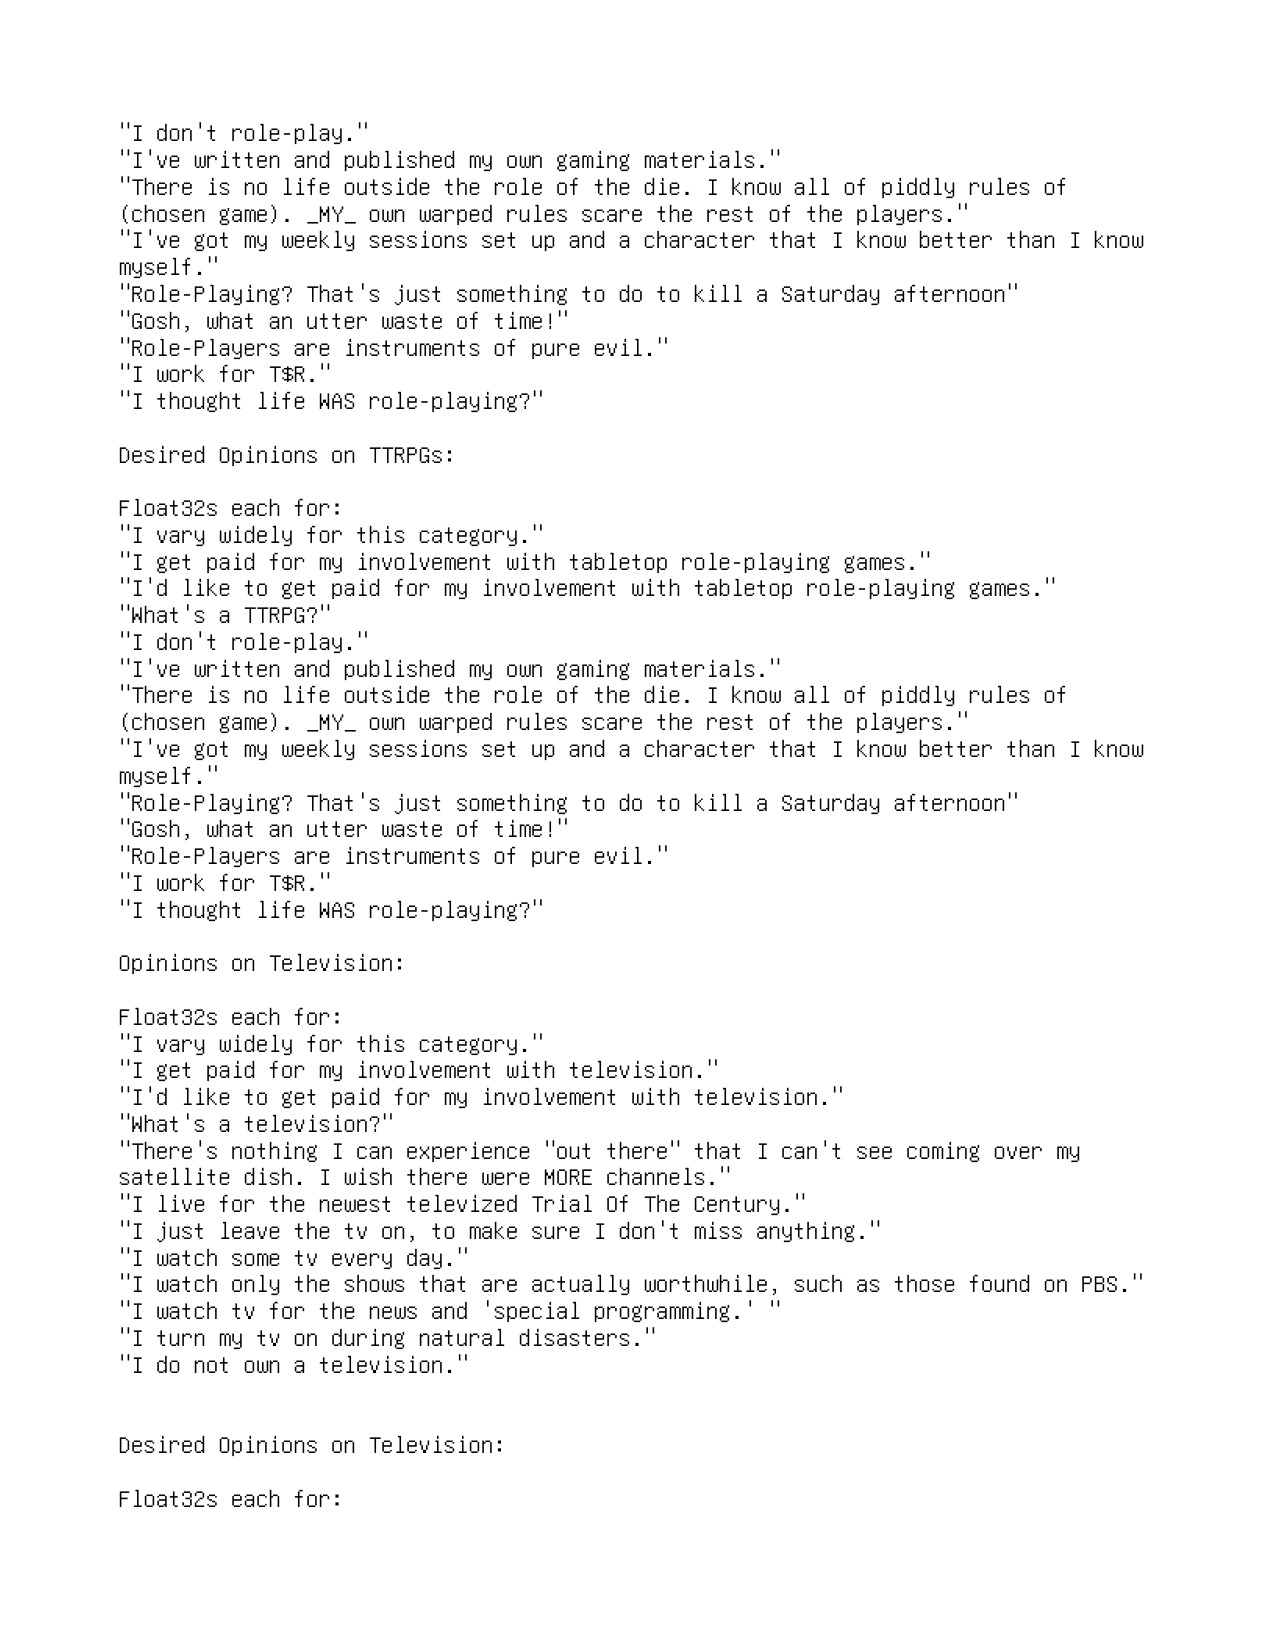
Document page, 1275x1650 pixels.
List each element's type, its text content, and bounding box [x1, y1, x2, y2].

text "I don't role-play." [118, 627, 1157, 653]
text "Role-Playing? That's just something to do to kill a Saturday afternoon" [118, 787, 1157, 814]
text "Role-Playing? That's just something to do to kill a Saturday afternoon" [118, 279, 1157, 306]
text "I'd like to get paid for my involvement with television." [118, 1082, 1157, 1109]
text "What's a TTRPG?" [118, 600, 1157, 627]
text "I get paid for my involvement with television." [118, 1055, 1157, 1082]
text "Role-Players are instruments of pure evil." [118, 841, 1157, 868]
text "I watch only the shows that are actually worthwhile, such as those found on PBS." [118, 1269, 1157, 1296]
text "I've got my weekly sessions set up and a character that I know better than I know myself." [118, 734, 1157, 787]
text "I work for T$R." [118, 359, 1157, 386]
text "I live for the newest televized Trial Of The Century." [118, 1189, 1157, 1216]
text "There is no life outside the role of the die. I know all of piddly rules of (chosen game). _MY_ own warped rules scare the rest of the players." [118, 680, 1157, 734]
text "I thought life WAS role-playing?" [118, 894, 1157, 921]
text "I work for T$R." [118, 868, 1157, 894]
text "I watch some tv every day." [118, 1242, 1157, 1269]
text "I've got my weekly sessions set up and a character that I know better than I know myself." [118, 225, 1157, 279]
text "I've written and published my own gaming materials." [118, 145, 1157, 172]
text "I get paid for my involvement with tabletop role-playing games." [118, 546, 1157, 573]
text "I do not own a television." [118, 1349, 1157, 1376]
text "I'd like to get paid for my involvement with tabletop role-playing games." [118, 573, 1157, 600]
text Desired Opinions on TTRPGs: [118, 439, 1157, 466]
text "I've written and published my own gaming materials." [118, 653, 1157, 680]
text "I don't role-play." [118, 118, 1157, 145]
text "I vary widely for this category." [118, 520, 1157, 546]
text "I vary widely for this category." [118, 1028, 1157, 1055]
text "What's a television?" [118, 1109, 1157, 1135]
text "I watch tv for the news and 'special programming.' " [118, 1296, 1157, 1323]
text "I turn my tv on during natural disasters." [118, 1323, 1157, 1349]
text Float32s each for: [118, 493, 1157, 520]
text Float32s each for: [118, 1483, 1157, 1510]
text "Gosh, what an utter waste of time!" [118, 306, 1157, 332]
text Opinions on Television: [118, 948, 1157, 975]
text "I thought life WAS role-playing?" [118, 386, 1157, 413]
text "There is no life outside the role of the die. I know all of piddly rules of (chosen game). _MY_ own warped rules scare the rest of the players." [118, 172, 1157, 225]
text Float32s each for: [118, 1002, 1157, 1028]
text "There's nothing I can experience "out there" that I can't see coming over my satellite dish. I wish there were MORE channels." [118, 1135, 1157, 1189]
text "I just leave the tv on, to make sure I don't miss anything." [118, 1216, 1157, 1242]
text Desired Opinions on Television: [118, 1430, 1157, 1457]
text "Gosh, what an utter waste of time!" [118, 814, 1157, 841]
text "Role-Players are instruments of pure evil." [118, 332, 1157, 359]
